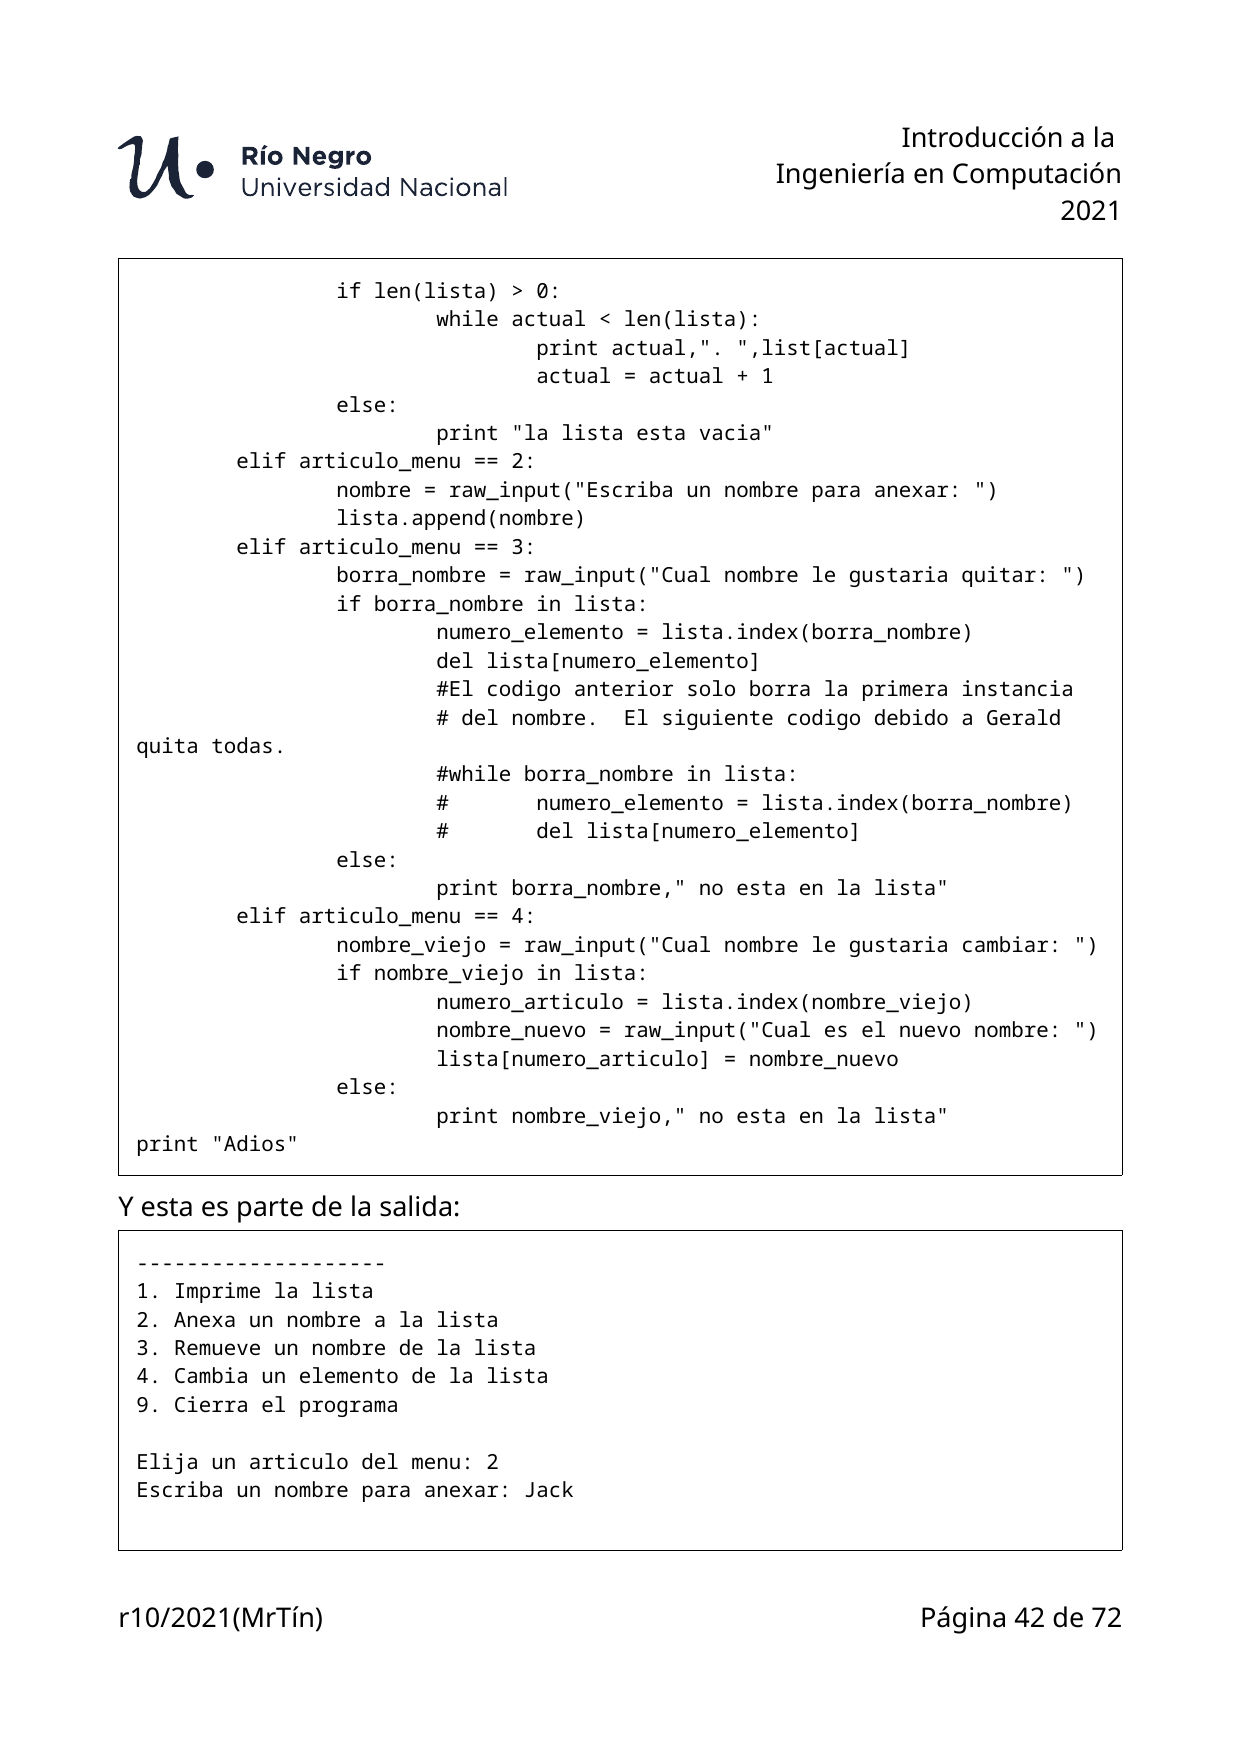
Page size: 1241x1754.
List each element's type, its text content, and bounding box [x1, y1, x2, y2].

text print borra_nombre," no esta en la lista" [119, 855, 1122, 884]
text numero_articulo = lista.index(nombre_viejo) [119, 969, 1122, 998]
text print actual,". ",list[actual] [119, 315, 1122, 343]
text 2. Anexa un nombre a la lista [119, 1287, 1122, 1315]
text # del nombre. El siguiente codigo debido a Gerald quita todas. [119, 685, 1122, 742]
text if nombre_viejo in lista: [119, 941, 1122, 969]
text borra_nombre = raw_input("Cual nombre le gustaria quitar: ") [119, 543, 1122, 571]
text #El codigo anterior solo borra la primera instancia [119, 656, 1122, 685]
text while actual < len(lista): [119, 287, 1122, 315]
text if borra_nombre in lista: [119, 571, 1122, 599]
text # del lista[numero_elemento] [119, 798, 1122, 827]
text lista.append(nombre) [119, 486, 1122, 514]
text 1. Imprime la lista [119, 1258, 1122, 1287]
text else: [119, 1054, 1122, 1083]
text else: [119, 827, 1122, 855]
text #while borra_nombre in lista: [119, 742, 1122, 770]
text print nombre_viejo," no esta en la lista" [119, 1083, 1122, 1111]
text 9. Cierra el programa [119, 1372, 1122, 1418]
text elif articulo_menu == 3: [119, 514, 1122, 543]
text nombre_nuevo = raw_input("Cual es el nuevo nombre: ") [119, 998, 1122, 1026]
text actual = actual + 1 [119, 343, 1122, 372]
text numero_elemento = lista.index(borra_nombre) [119, 599, 1122, 628]
text print "Adios" [119, 1111, 1122, 1175]
text Elija un articulo del menu: 2 [119, 1429, 1122, 1457]
text elif articulo_menu == 4: [119, 884, 1122, 912]
text 4. Cambia un elemento de la lista [119, 1344, 1122, 1372]
text -------------------- [119, 1231, 1122, 1258]
text 3. Remueve un nombre de la lista [119, 1315, 1122, 1344]
text lista[numero_articulo] = nombre_nuevo [119, 1026, 1122, 1054]
text Y esta es parte de la salida: [118, 1187, 1122, 1224]
text # numero_elemento = lista.index(borra_nombre) [119, 770, 1122, 798]
text nombre = raw_input("Escriba un nombre para anexar: ") [119, 457, 1122, 486]
text del lista[numero_elemento] [119, 628, 1122, 656]
text if len(lista) > 0: [119, 259, 1122, 287]
text print "la lista esta vacia" [119, 400, 1122, 429]
text else: [119, 372, 1122, 400]
text nombre_viejo = raw_input("Cual nombre le gustaria cambiar: ") [119, 912, 1122, 941]
text Escriba un nombre para anexar: Jack [119, 1457, 1122, 1504]
text elif articulo_menu == 2: [119, 429, 1122, 457]
